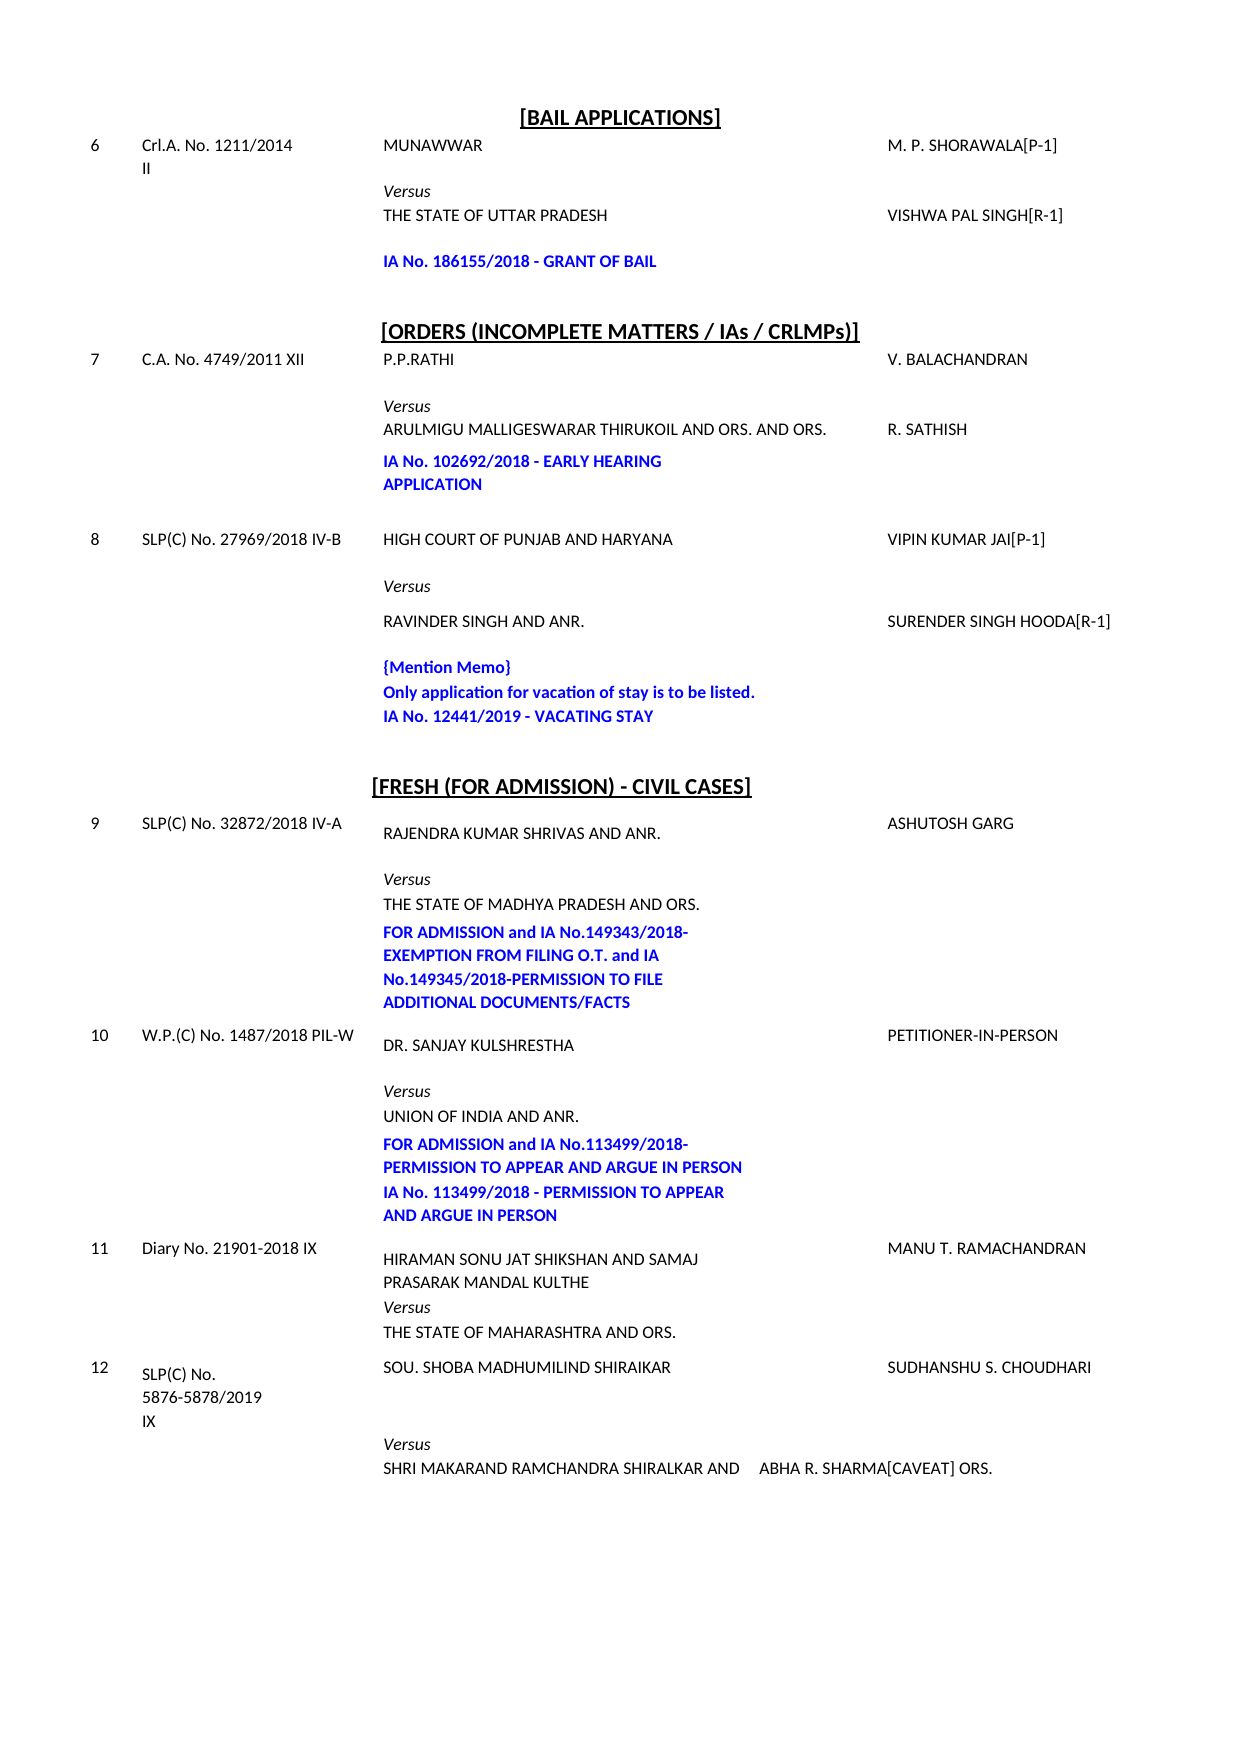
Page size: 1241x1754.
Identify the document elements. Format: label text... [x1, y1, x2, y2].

table_cell [90, 204, 142, 250]
table_cell 11 [90, 1237, 142, 1356]
table_cell [142, 204, 383, 250]
table_cell SURENDER SINGH HOODA[R-1] [888, 610, 1144, 812]
table_header MUNAWWAR Versus [383, 134, 887, 204]
table_cell PETITIONER-IN-PERSON [888, 1024, 1144, 1237]
table_cell SLP(C) No. 27969/2018 IV-B [142, 529, 371, 610]
table_header P.P.RATHI Versus [371, 348, 887, 418]
table_header 7 [90, 348, 142, 418]
table_cell ASHUTOSH GARG [888, 813, 1144, 1024]
table_cell 10 [90, 1024, 142, 1237]
table_cell HIGH COURT OF PUNJAB AND HARYANA Versus [371, 529, 887, 610]
table_cell SUDHANSHU S. CHOUDHARI [888, 1356, 1144, 1433]
table_cell MANU T. RAMACHANDRAN [888, 1237, 1144, 1356]
table_cell SLP(C) No. 32872/2018 IV-A [142, 813, 371, 1024]
table_cell W.P.(C) No. 1487/2018 PIL-W [142, 1024, 371, 1237]
table_cell RAJENDRA KUMAR SHRIVAS AND ANR. Versus THE STATE OF MADHYA PRADESH AND ORS. FOR ADMISSION and IA No.149343/2018- EXEMPTION FROM FILING O.T. and IA No.149345/2018-PERMISSION TO FILE ADDITIONAL DOCUMENTS/FACTS [371, 813, 887, 1024]
table_cell HIRAMAN SONU JAT SHIKSHAN AND SAMAJ PRASARAK MANDAL KULTHE Versus THE STATE OF MAHARASHTRA AND ORS. [371, 1237, 887, 1356]
text IA No. 186155/2018 - GRANT OF BAIL [383, 250, 1004, 272]
table_header Crl.A. No. 1211/2014 II [142, 134, 383, 204]
table_cell 8 [90, 529, 142, 610]
table_header M. P. SHORAWALA[P-1] [888, 134, 1104, 204]
table_cell VISHWA PAL SINGH[R-1] [888, 204, 1104, 250]
table_cell [142, 610, 371, 812]
text [ORDERS (INCOMPLETE MATTERS / IAs / CRLMPs)] [150, 317, 1090, 345]
table_header V. BALACHANDRAN [888, 348, 1144, 418]
table_cell VIPIN KUMAR JAI[P-1] [888, 529, 1144, 610]
table_cell 9 [90, 813, 142, 1024]
text [BAIL APPLICATIONS] [150, 103, 1090, 131]
table_cell 12 [90, 1356, 142, 1433]
table_cell [142, 418, 371, 528]
table_cell R. SATHISH [888, 418, 1144, 528]
table_cell THE STATE OF UTTAR PRADESH [383, 204, 887, 250]
table_cell RAVINDER SINGH AND ANR. {Mention Memo} Only application for vacation of stay is to be listed. IA No. 12441/2019 - VACATING STAY [FRESH (FOR ADMISSION) - CIVIL CASES] [371, 610, 887, 812]
table_cell Diary No. 21901-2018 IX [142, 1237, 371, 1356]
text Versus [383, 1433, 1127, 1455]
table_header 6 [90, 134, 142, 204]
table_cell [90, 418, 142, 528]
table_cell SOU. SHOBA MADHUMILIND SHIRAIKAR [371, 1356, 887, 1433]
table_cell [90, 610, 142, 812]
table_cell SLP(C) No. 5876-5878/2019 IX [142, 1356, 371, 1433]
table_cell ARULMIGU MALLIGESWARAR THIRUKOIL AND ORS. AND ORS. IA No. 102692/2018 - EARLY HEARING APPLICATION [371, 418, 887, 528]
table_header C.A. No. 4749/2011 XII [142, 348, 371, 418]
text SHRI MAKARAND RAMCHANDRA SHIRALKAR AND ABHA R. SHARMA[CAVEAT] ORS. [383, 1457, 1127, 1479]
table_cell DR. SANJAY KULSHRESTHA Versus UNION OF INDIA AND ANR. FOR ADMISSION and IA No.113499/2018- PERMISSION TO APPEAR AND ARGUE IN PERSON IA No. 113499/2018 - PERMISSION TO APPEAR AND ARGUE IN PERSON [371, 1024, 887, 1237]
